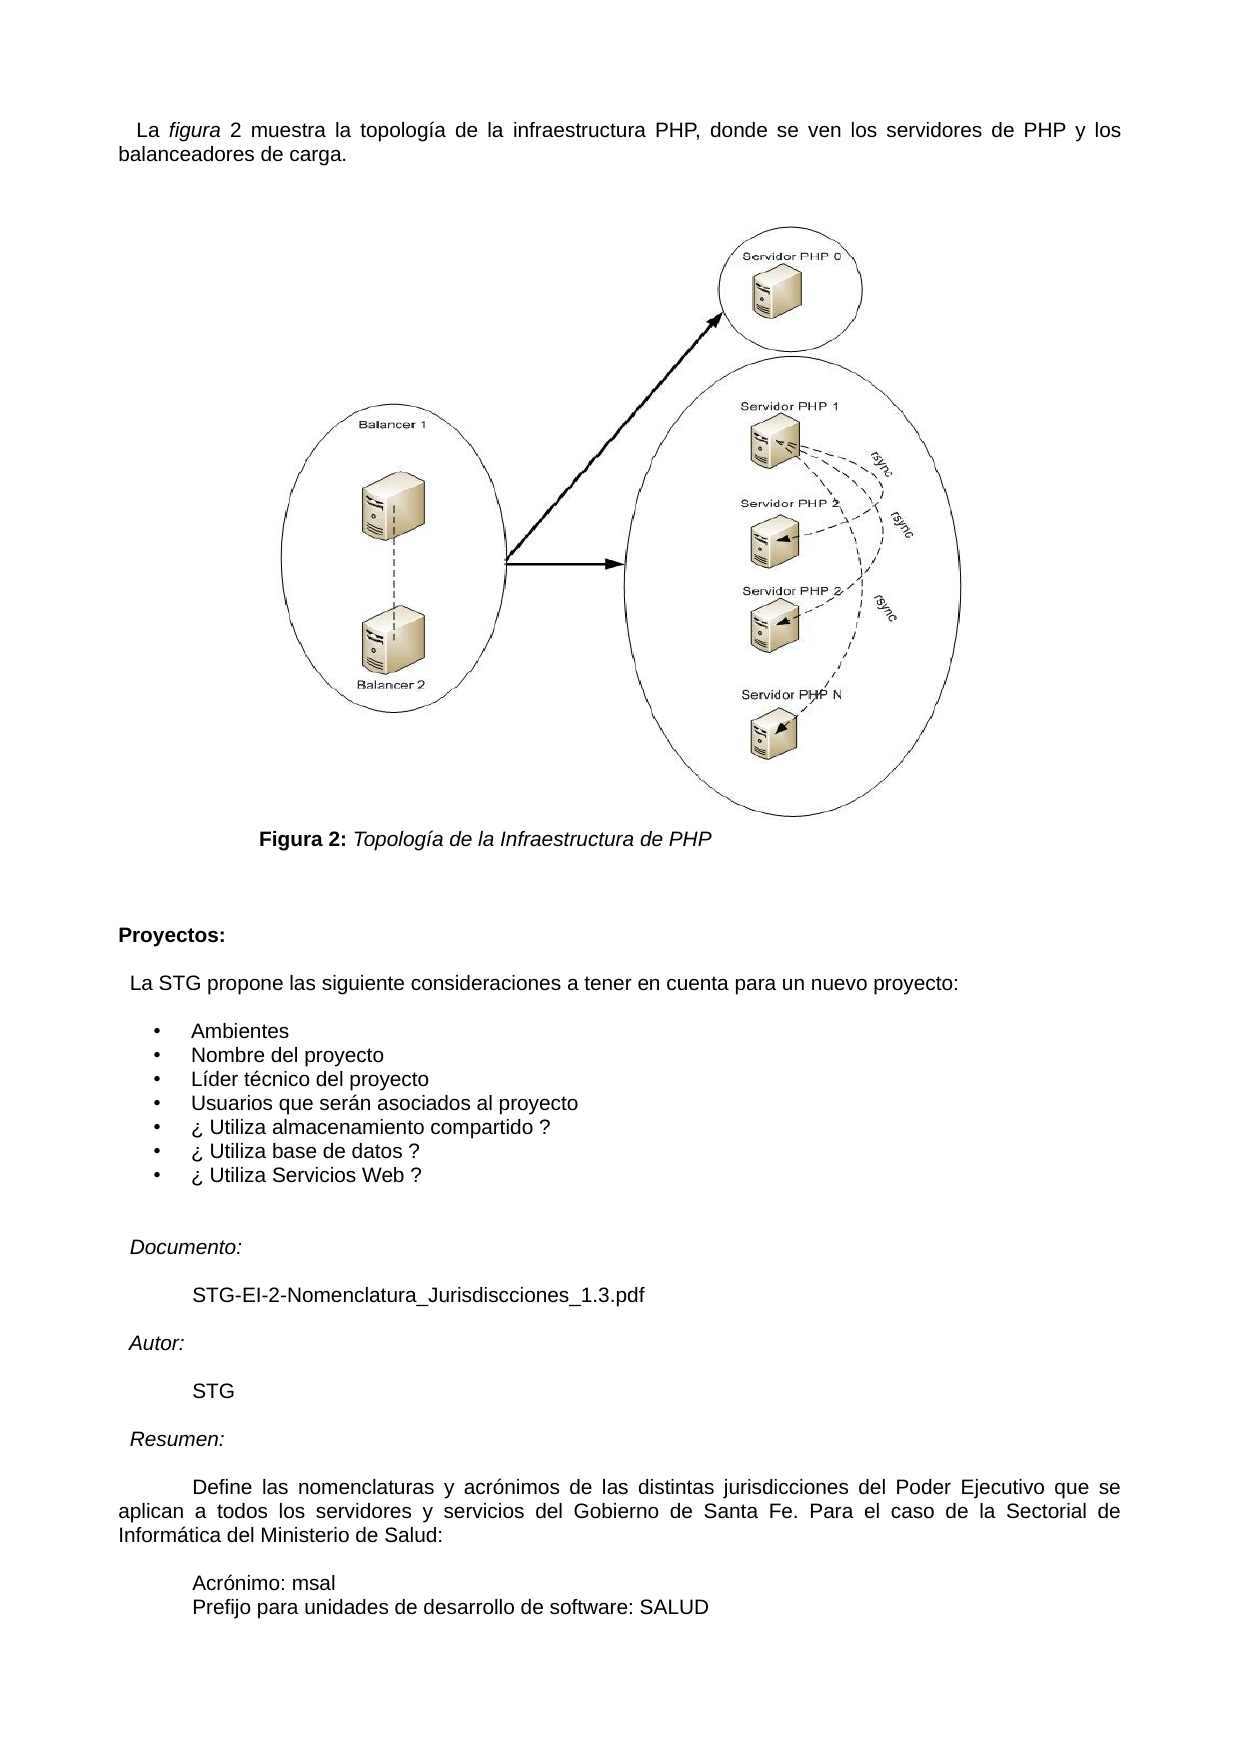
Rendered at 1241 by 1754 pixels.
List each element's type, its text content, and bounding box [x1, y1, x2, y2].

list Líder técnico del proyecto [153, 1067, 1122, 1091]
text STG-EI-2-Nomenclatura_Jurisdiscciones_1.3.pdf [118, 1283, 1122, 1307]
text Autor: [118, 1331, 1122, 1355]
list Nombre del proyecto [153, 1043, 1122, 1067]
list ¿ Utiliza almacenamiento compartido ? [153, 1115, 1122, 1139]
list ¿ Utiliza Servicios Web ? [153, 1163, 1122, 1187]
text La STG propone las siguiente consideraciones a tener en cuenta para un nuevo proyecto: [118, 971, 1122, 995]
text Prefijo para unidades de desarrollo de software: SALUD [118, 1594, 1122, 1618]
picture [258, 226, 982, 827]
text Resumen: [118, 1427, 1122, 1451]
list ¿ Utiliza base de datos ? [153, 1139, 1122, 1163]
text Documento: [118, 1235, 1122, 1259]
text Figura 2: Topología de la Infraestructura de PHP [259, 827, 981, 851]
text Define las nomenclaturas y acrónimos de las distintas jurisdicciones del Poder Ejecutivo que se aplican a todos los servidores y servicios del Gobierno de Santa Fe. Para el caso de la Sectorial de Informática del Ministerio de Salud: [118, 1475, 1122, 1547]
text Proyectos: [118, 923, 1122, 947]
text La figura 2 muestra la topología de la infraestructura PHP, donde se ven los servidores de PHP y los balanceadores de carga. [118, 118, 1122, 166]
list Ambientes [153, 1019, 1122, 1043]
list Usuarios que serán asociados al proyecto [153, 1091, 1122, 1115]
text Acrónimo: msal [118, 1571, 1122, 1594]
text STG [118, 1379, 1122, 1403]
